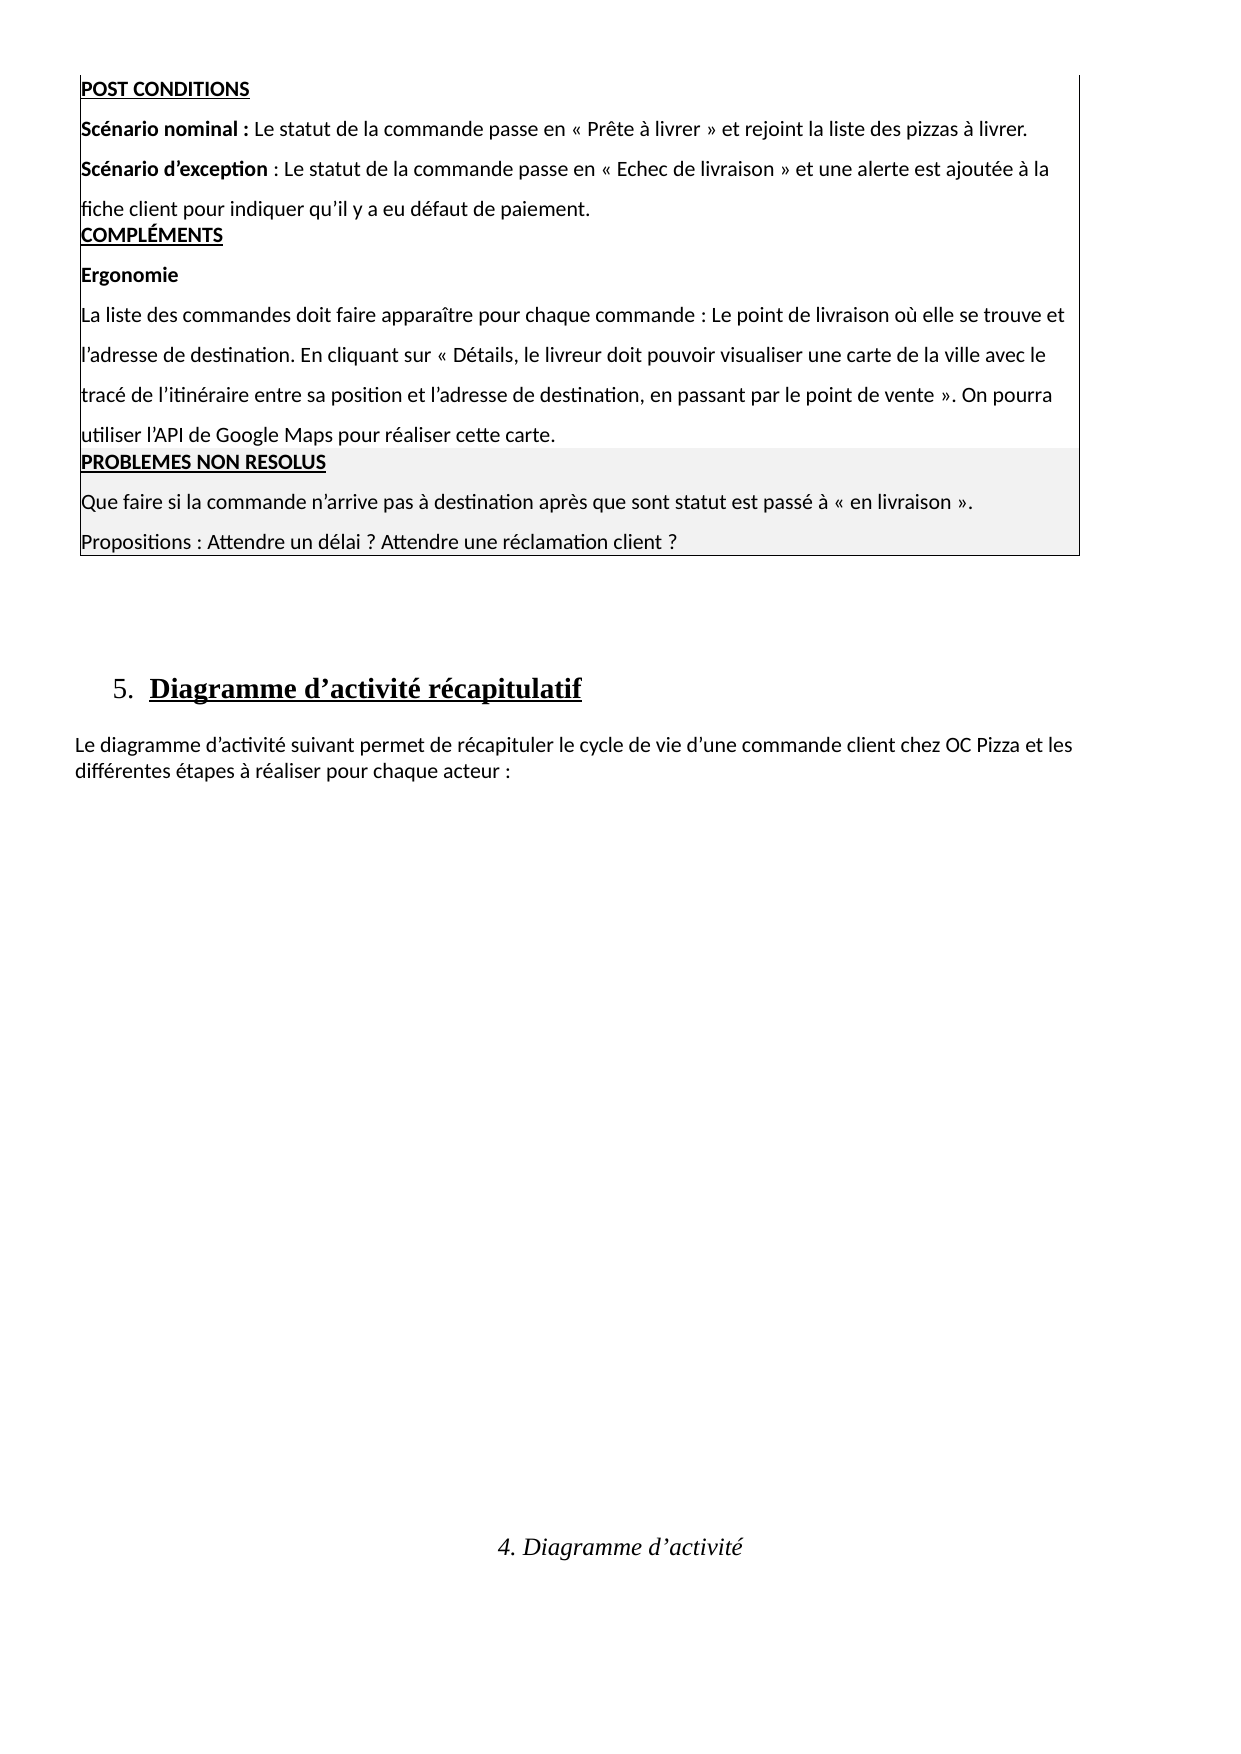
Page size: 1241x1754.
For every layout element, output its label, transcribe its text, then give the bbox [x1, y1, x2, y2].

subtitle Diagramme d’activité récapitulatif [112, 671, 1165, 704]
table_cell COMPLÉMENTS Ergonomie La liste des commandes doit faire apparaître pour chaque commande : Le point de livraison où elle se trouve et l’adresse de destination. En cliquant sur « Détails, le livreur doit pouvoir visualiser une carte de la ville avec le tracé de l’itinéraire entre sa position et l’adresse de destination, en passant par le point de vente ». On pourra utiliser l’API de Google Maps pour réaliser cette carte. [81, 222, 1079, 448]
text 4. Diagramme d’activité [75, 1532, 1165, 1561]
table_cell PROBLEMES NON RESOLUS Que faire si la commande n’arrive pas à destination après que sont statut est passé à « en livraison ». Propositions : Attendre un délai ? Attendre une réclamation client ? [81, 448, 1079, 555]
text Le diagramme d’activité suivant permet de récapituler le cycle de vie d’une commande client chez OC Pizza et les différentes étapes à réaliser pour chaque acteur : [75, 731, 1165, 784]
table_cell POST CONDITIONS Scénario nominal : Le statut de la commande passe en « Prête à livrer » et rejoint la liste des pizzas à livrer. Scénario d’exception : Le statut de la commande passe en « Echec de livraison » et une alerte est ajoutée à la fiche client pour indiquer qu’il y a eu défaut de paiement. [81, 75, 1079, 222]
